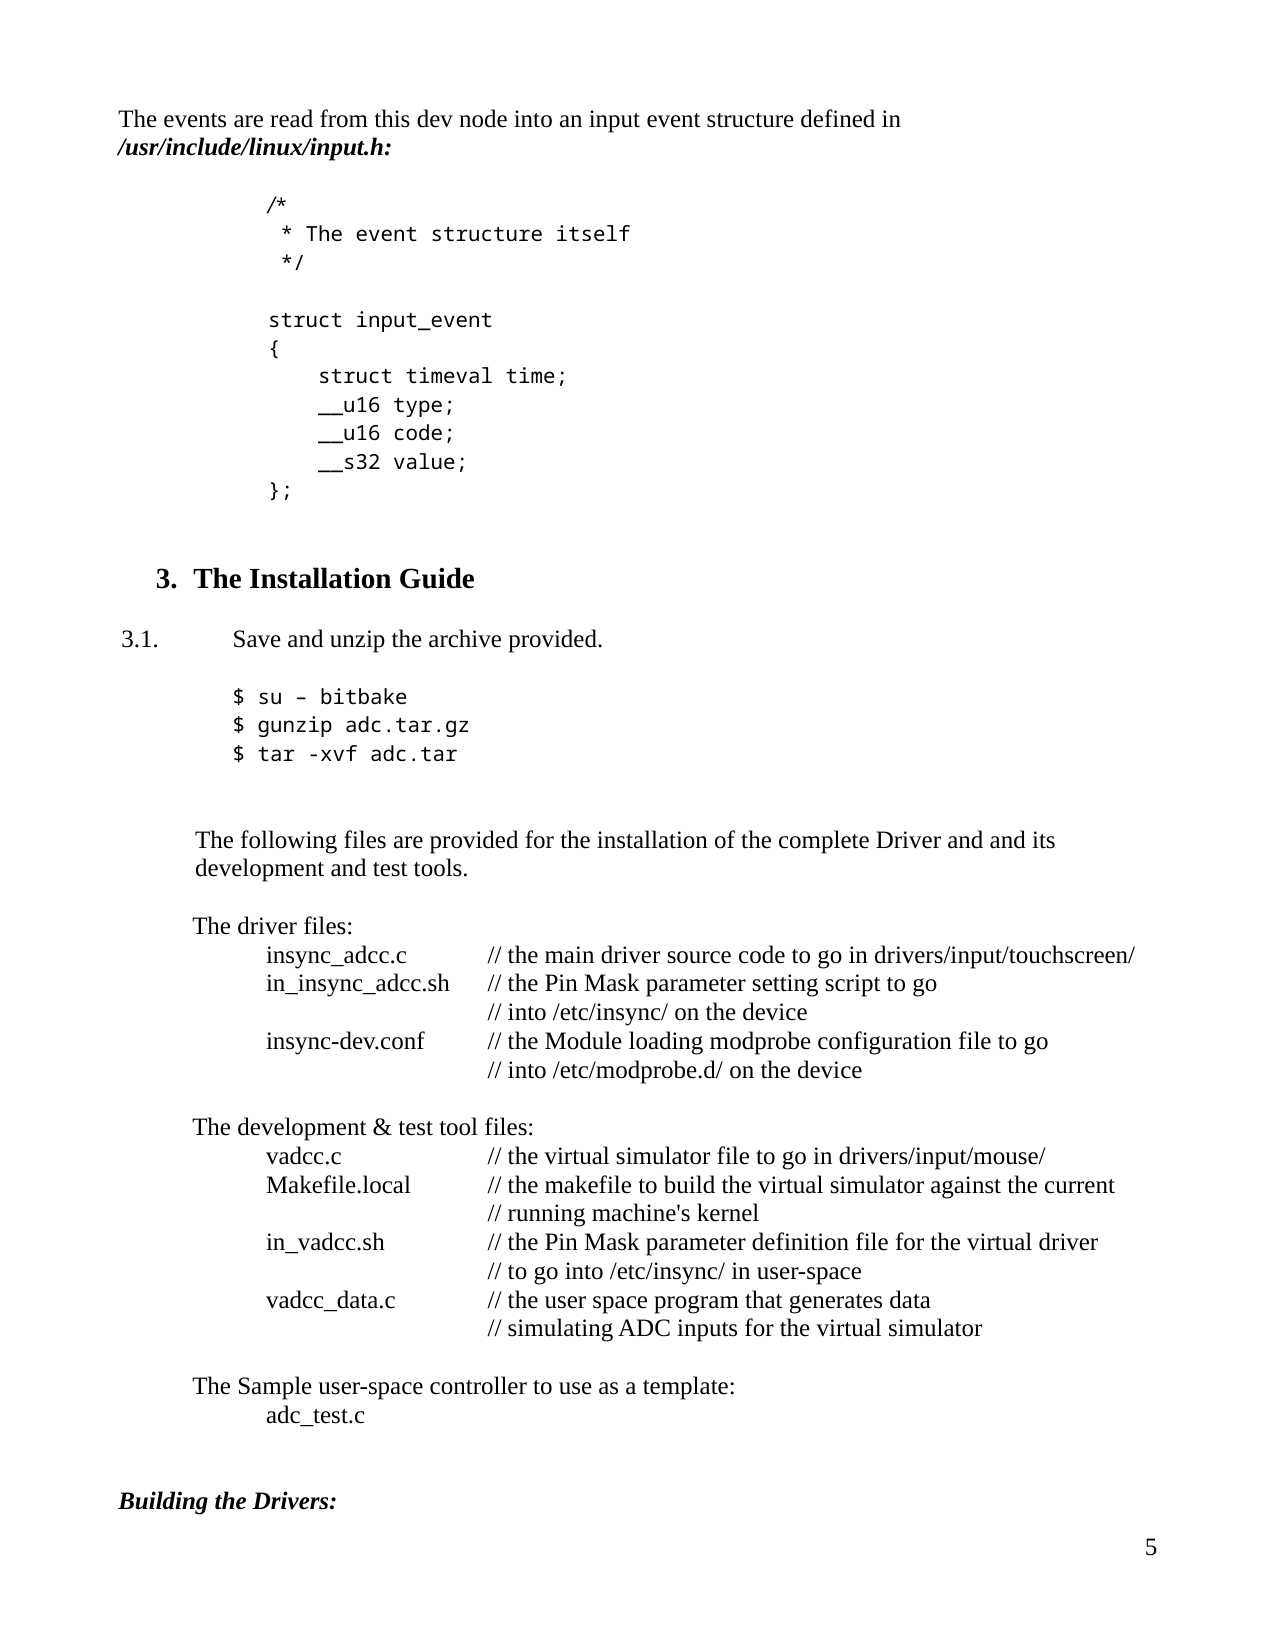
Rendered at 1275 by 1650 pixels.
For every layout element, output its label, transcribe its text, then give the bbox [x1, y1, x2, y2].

list The Installation Guide [156, 561, 1157, 595]
text Building the Drivers: [118, 1486, 1157, 1515]
text // into /etc/modprobe.d/ on the device [118, 1055, 1157, 1083]
text struct input_event [268, 305, 1157, 333]
text The Sample user-space controller to use as a template: [118, 1371, 1157, 1400]
text $ tar -xvf adc.tar [121, 739, 1157, 767]
text }; [268, 475, 1157, 504]
text // to go into /etc/insync/ in user-space [118, 1256, 1157, 1285]
text The driver files: [118, 911, 1157, 940]
text { [268, 333, 1157, 362]
text __u16 code; [268, 418, 1157, 447]
text The events are read from this dev node into an input event structure defined in /usr/include/linux/input.h: [118, 104, 1157, 161]
text // running machine's kernel [118, 1198, 1157, 1227]
text adc_test.c [118, 1400, 1157, 1428]
text in_insync_adcc.sh // the Pin Mask parameter setting script to go [118, 968, 1157, 997]
text insync_adcc.c // the main driver source code to go in drivers/input/touchscreen/ [118, 940, 1157, 968]
text // into /etc/insync/ on the device [118, 997, 1157, 1026]
text /* [268, 190, 1157, 219]
text Makefile.local // the makefile to build the virtual simulator against the current [118, 1170, 1157, 1198]
text The development & test tool files: [118, 1112, 1157, 1141]
text insync-dev.conf // the Module loading modprobe configuration file to go [118, 1026, 1157, 1055]
text 3.1. Save and unzip the archive provided. [121, 624, 1157, 652]
text The following files are provided for the installation of the complete Driver and and its development and test tools. [121, 825, 1157, 882]
text * The event structure itself [268, 219, 1157, 248]
text __s32 value; [268, 447, 1157, 475]
text // simulating ADC inputs for the virtual simulator [118, 1313, 1157, 1342]
text $ gunzip adc.tar.gz [121, 711, 1157, 739]
text in_vadcc.sh // the Pin Mask parameter definition file for the virtual driver [118, 1227, 1157, 1256]
text vadcc_data.c // the user space program that generates data [118, 1285, 1157, 1313]
text struct timeval time; [268, 362, 1157, 390]
text */ [268, 248, 1157, 276]
text vadcc.c // the virtual simulator file to go in drivers/input/mouse/ [118, 1141, 1157, 1170]
text __u16 type; [268, 390, 1157, 418]
text $ su – bitbake [121, 681, 1157, 711]
